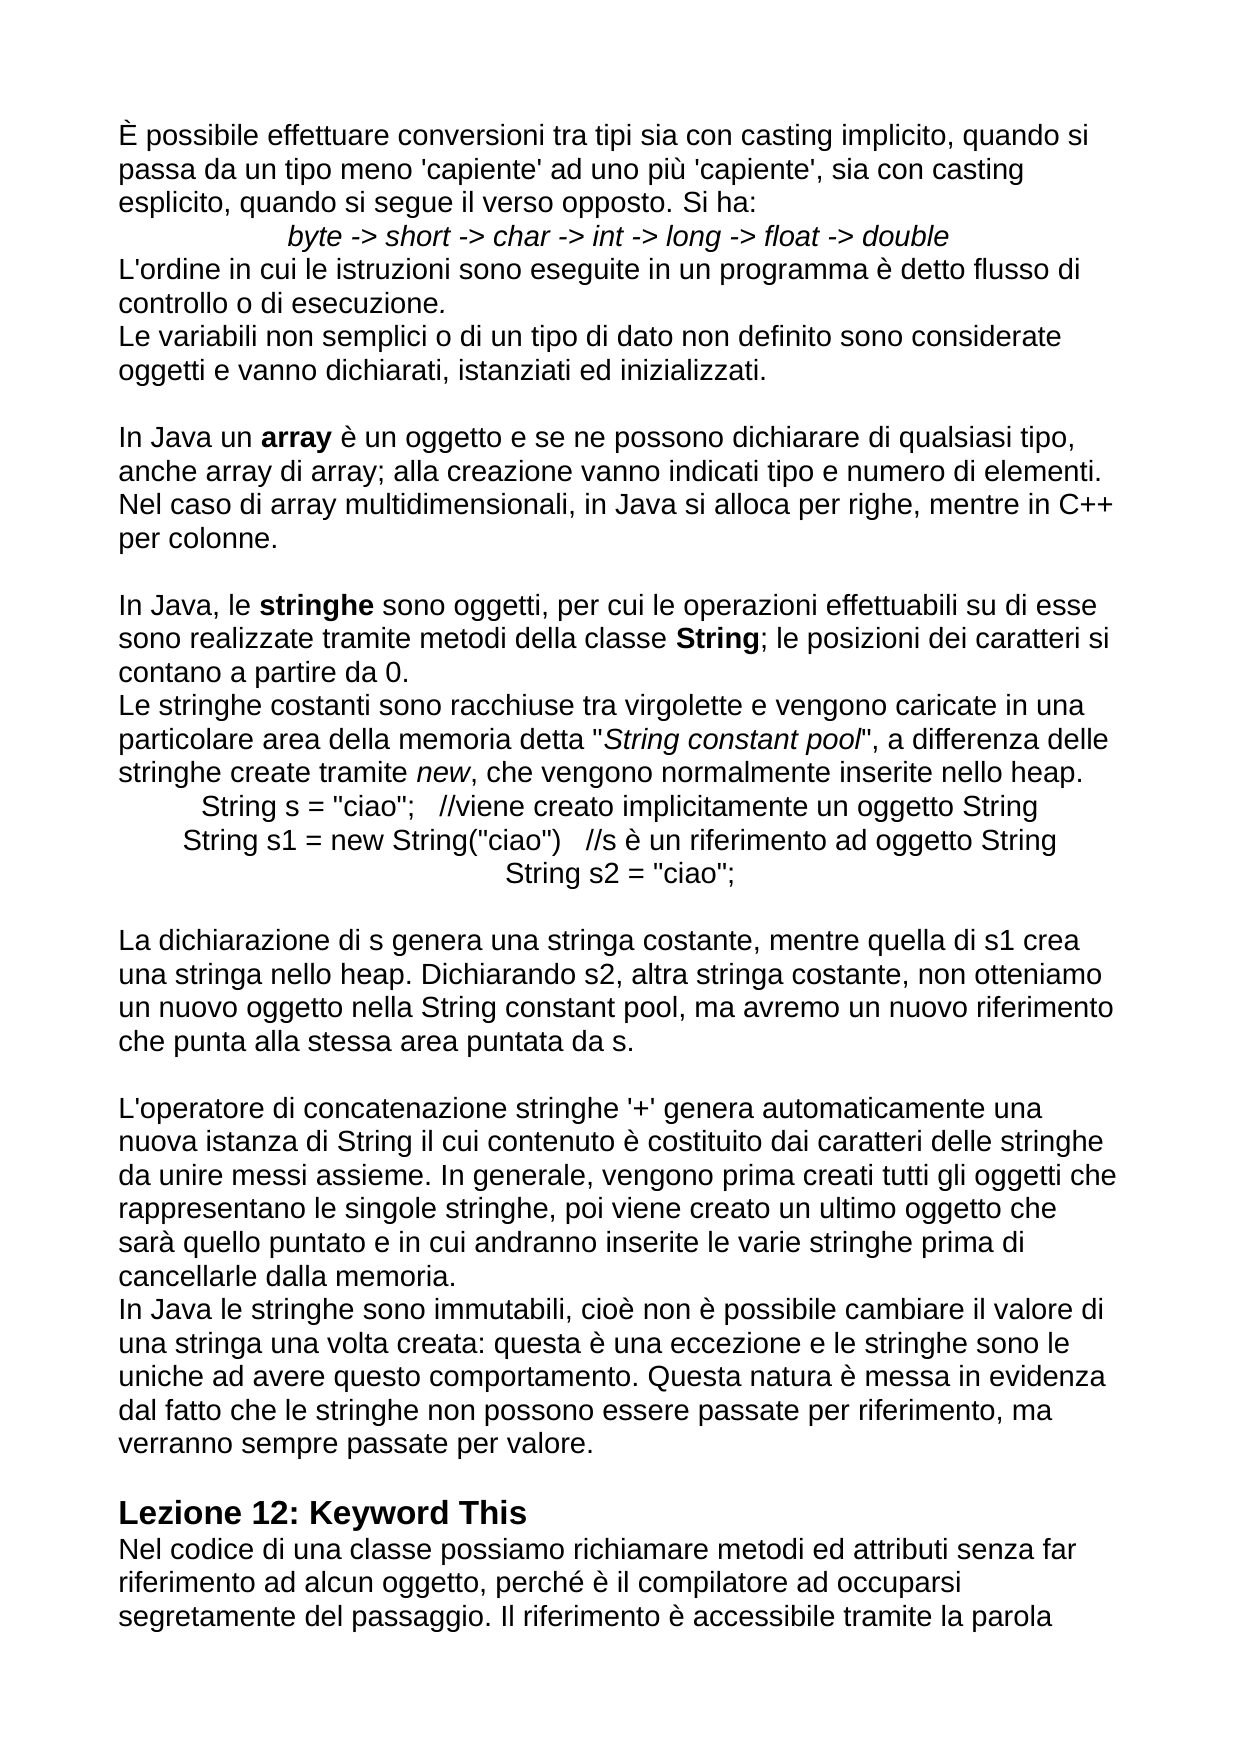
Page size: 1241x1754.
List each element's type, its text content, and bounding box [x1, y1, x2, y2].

text È possibile effettuare conversioni tra tipi sia con casting implicito, quando si passa da un tipo meno 'capiente' ad uno più 'capiente', sia con casting esplicito, quando si segue il verso opposto. Si ha: [118, 118, 1122, 219]
text byte -> short -> char -> int -> long -> float -> double [118, 219, 1122, 252]
text String s1 = new String("ciao") //s è un riferimento ad oggetto String [118, 822, 1122, 856]
text In Java un array è un oggetto e se ne possono dichiarare di qualsiasi tipo, anche array di array; alla creazione vanno indicati tipo e numero di elementi. Nel caso di array multidimensionali, in Java si alloca per righe, mentre in C++ per colonne. [118, 420, 1122, 554]
text L'operatore di concatenazione stringhe '+' genera automaticamente una nuova istanza di String il cui contenuto è costituito dai caratteri delle stringhe da unire messi assieme. In generale, vengono prima creati tutti gli oggetti che rappresentano le singole stringhe, poi viene creato un ultimo oggetto che sarà quello puntato e in cui andranno inserite le varie stringhe prima di cancellarle dalla memoria. [118, 1091, 1122, 1292]
text Lezione 12: Keyword This [118, 1493, 1122, 1532]
text In Java le stringhe sono immutabili, cioè non è possibile cambiare il valore di una stringa una volta creata: questa è una eccezione e le stringhe sono le uniche ad avere questo comportamento. Questa natura è messa in evidenza dal fatto che le stringhe non possono essere passate per riferimento, ma verranno sempre passate per valore. [118, 1292, 1122, 1460]
text Le variabili non semplici o di un tipo di dato non definito sono considerate oggetti e vanno dichiarati, istanziati ed inizializzati. [118, 319, 1122, 386]
text String s = "ciao"; //viene creato implicitamente un oggetto String [118, 789, 1122, 822]
text La dichiarazione di s genera una stringa costante, mentre quella di s1 crea una stringa nello heap. Dichiarando s2, altra stringa costante, non otteniamo un nuovo oggetto nella String constant pool, ma avremo un nuovo riferimento che punta alla stessa area puntata da s. [118, 923, 1122, 1057]
text In Java, le stringhe sono oggetti, per cui le operazioni effettuabili su di esse sono realizzate tramite metodi della classe String; le posizioni dei caratteri si contano a partire da 0. [118, 588, 1122, 688]
text Le stringhe costanti sono racchiuse tra virgolette e vengono caricate in una particolare area della memoria detta "String constant pool", a differenza delle stringhe create tramite new, che vengono normalmente inserite nello heap. [118, 688, 1122, 789]
text L'ordine in cui le istruzioni sono eseguite in un programma è detto flusso di controllo o di esecuzione. [118, 252, 1122, 319]
text String s2 = "ciao"; [118, 856, 1122, 889]
text Nel codice di una classe possiamo richiamare metodi ed attributi senza far riferimento ad alcun oggetto, perché è il compilatore ad occuparsi segretamente del passaggio. Il riferimento è accessibile tramite la parola [118, 1532, 1122, 1632]
